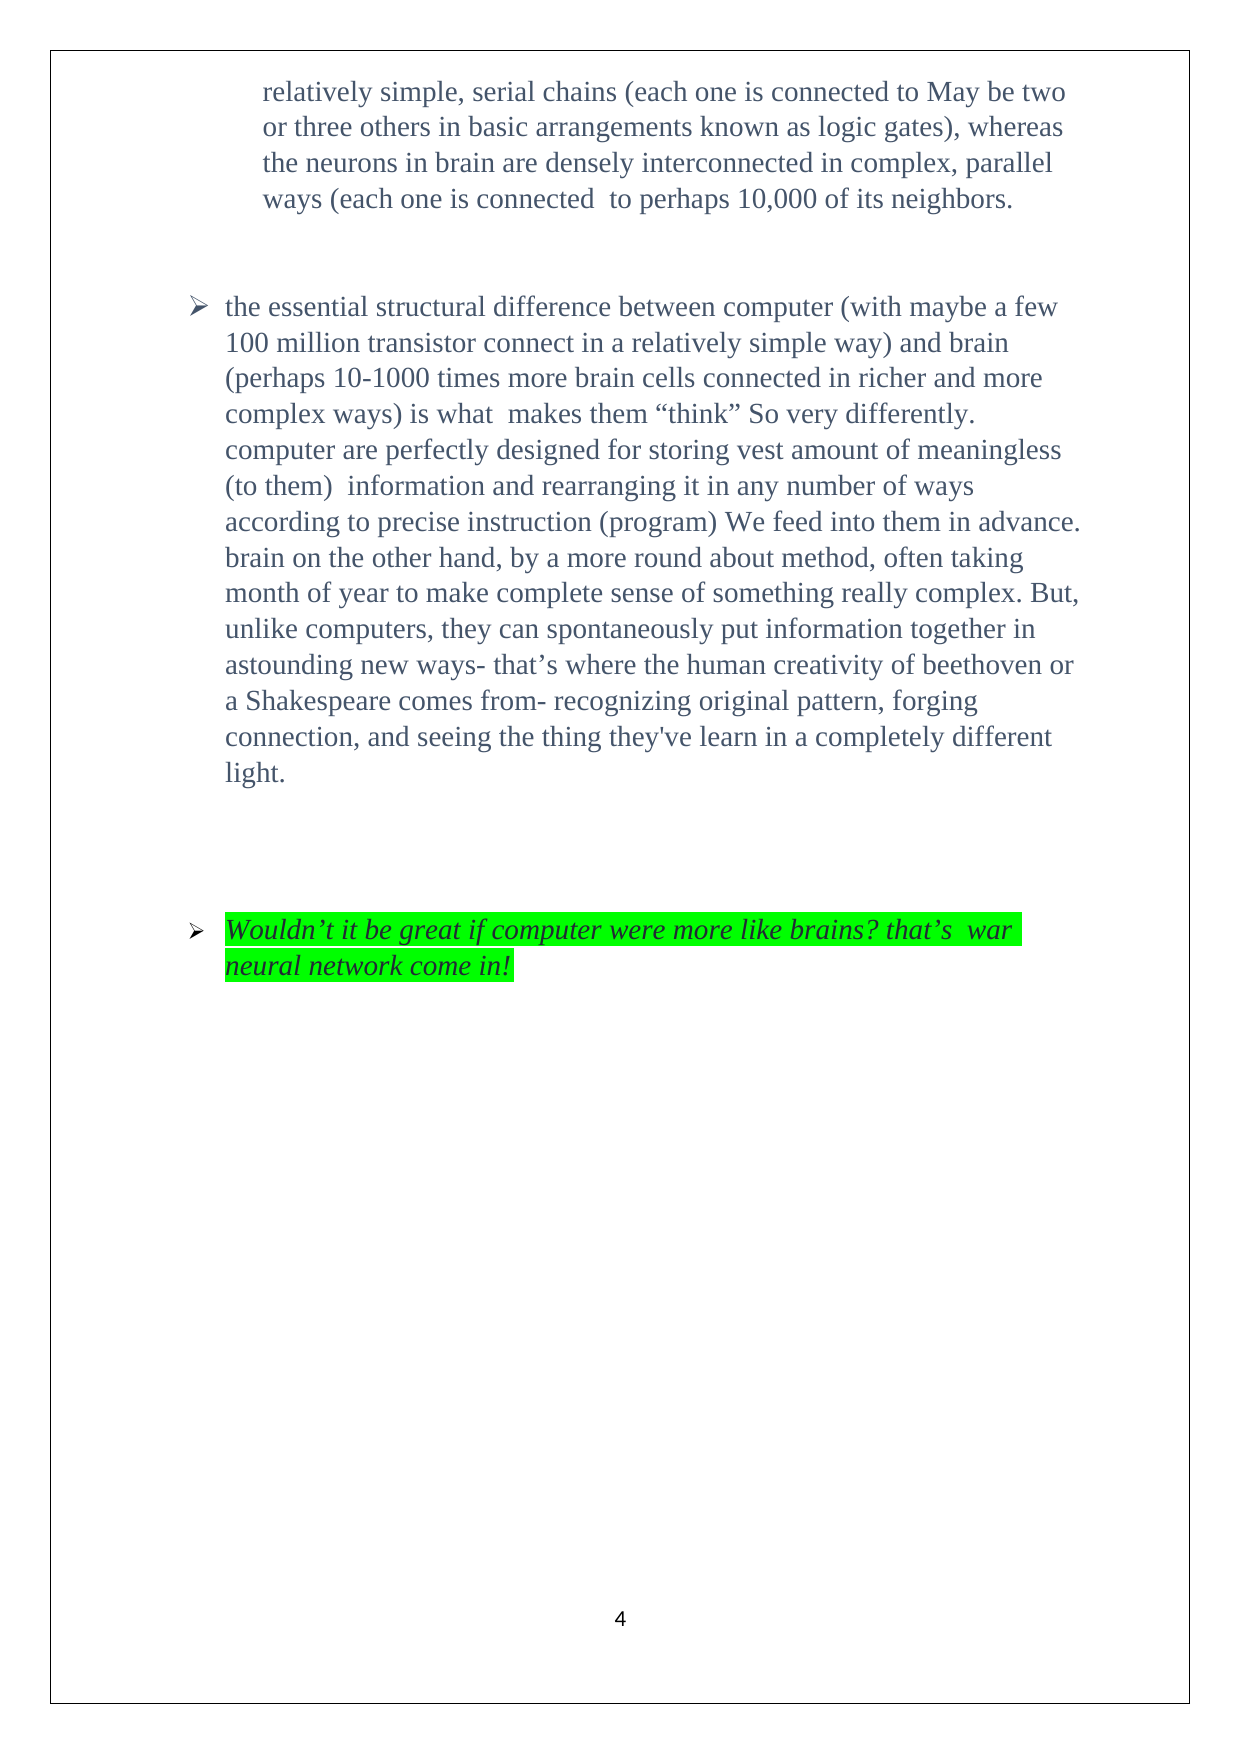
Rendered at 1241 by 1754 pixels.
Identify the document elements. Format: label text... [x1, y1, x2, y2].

list Wouldn’t it be great if computer were more like brains? that’s war neural network come in! [187, 912, 1090, 982]
list relatively simple, serial chains (each one is connected to May be two or three others in basic arrangements known as logic gates), whereas the neurons in brain are densely interconnected in complex, parallel ways (each one is connected to perhaps 10,000 of its neighbors. [225, 74, 1090, 215]
list the essential structural difference between computer (with maybe a few 100 million transistor connect in a relatively simple way) and brain (perhaps 10-1000 times more brain cells connected in richer and more complex ways) is what makes them “think” So very differently. computer are perfectly designed for storing vest amount of meaningless (to them) information and rearranging it in any number of ways according to precise instruction (program) We feed into them in advance. brain on the other hand, by a more round about method, often taking month of year to make complete sense of something really complex. But, unlike computers, they can spontaneously put information together in astounding new ways- that’s where the human creativity of beethoven or a Shakespeare comes from- recognizing original pattern, forging connection, and seeing the thing they've learn in a completely different light. [187, 289, 1090, 788]
